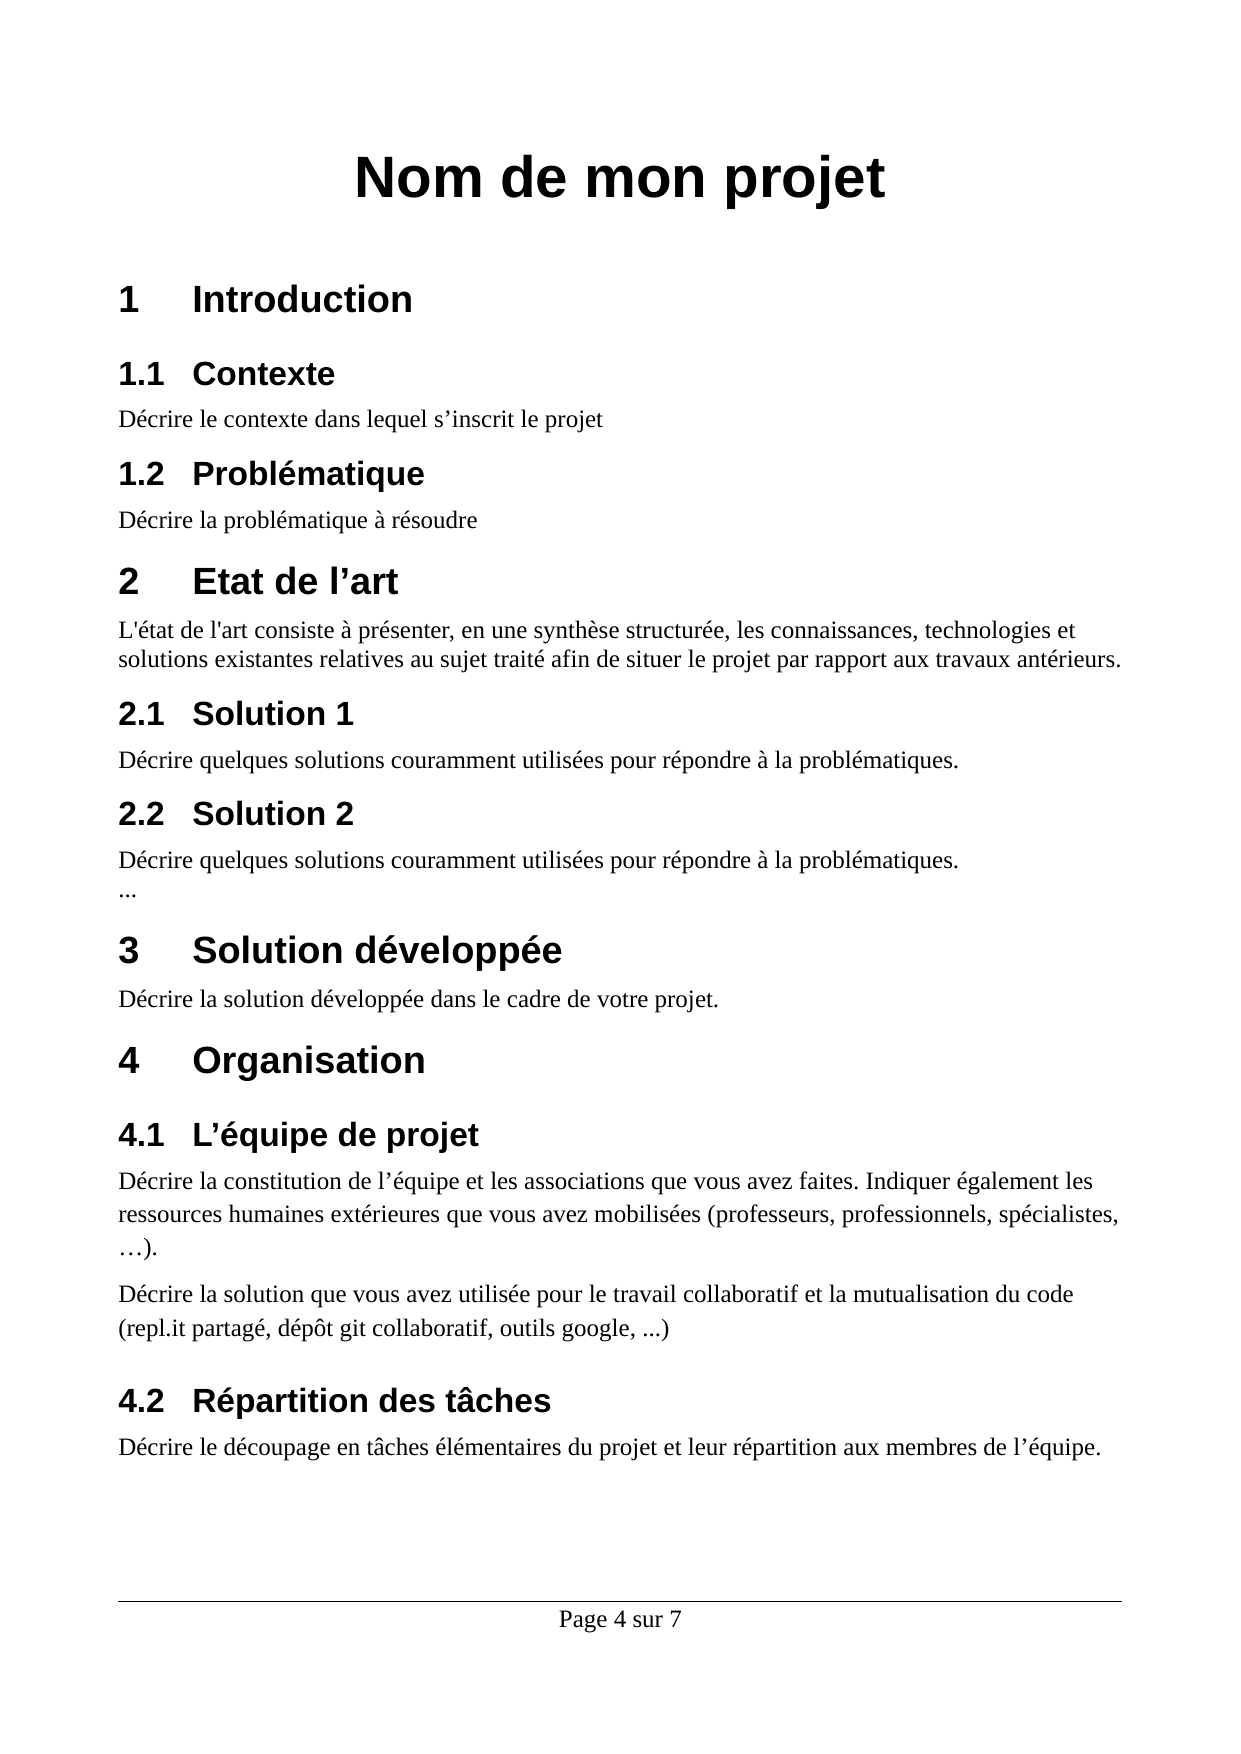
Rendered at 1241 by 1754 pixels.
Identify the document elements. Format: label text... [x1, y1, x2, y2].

text Décrire la solution développée dans le cadre de votre projet. [118, 984, 1122, 1013]
title Nom de mon projet [118, 143, 1122, 210]
text Décrire quelques solutions couramment utilisées pour répondre à la problématiques. [118, 845, 1122, 874]
subtitle Contexte [118, 353, 1122, 392]
subtitle Répartition des tâches [118, 1381, 1122, 1420]
text Décrire le découpage en tâches élémentaires du projet et leur répartition aux membres de l’équipe. [118, 1432, 1122, 1461]
text Décrire la constitution de l’équipe et les associations que vous avez faites. Indiquer également les ressources humaines extérieures que vous avez mobilisées (professeurs, professionnels, spécialistes, …). [118, 1166, 1122, 1261]
text Décrire le contexte dans lequel s’inscrit le projet [118, 404, 1122, 433]
text Décrire la problématique à résoudre [118, 505, 1122, 534]
subtitle L’équipe de projet [118, 1115, 1122, 1153]
subtitle Organisation [118, 1038, 1122, 1081]
subtitle Solution 2 [118, 794, 1122, 833]
text ... [118, 874, 1122, 903]
subtitle Solution 1 [118, 693, 1122, 732]
subtitle Introduction [118, 276, 1122, 320]
subtitle Problématique [118, 454, 1122, 493]
text Décrire quelques solutions couramment utilisées pour répondre à la problématiques. [118, 745, 1122, 773]
text Décrire la solution que vous avez utilisée pour le travail collaboratif et la mutualisation du code (repl.it partagé, dépôt git collaboratif, outils google, ...) [118, 1279, 1122, 1341]
subtitle Solution développée [118, 928, 1122, 972]
subtitle Etat de l’art [118, 559, 1122, 603]
text L'état de l'art consiste à présenter, en une synthèse structurée, les connaissances, technologies et solutions existantes relatives au sujet traité afin de situer le projet par rapport aux travaux antérieurs. [118, 615, 1122, 673]
